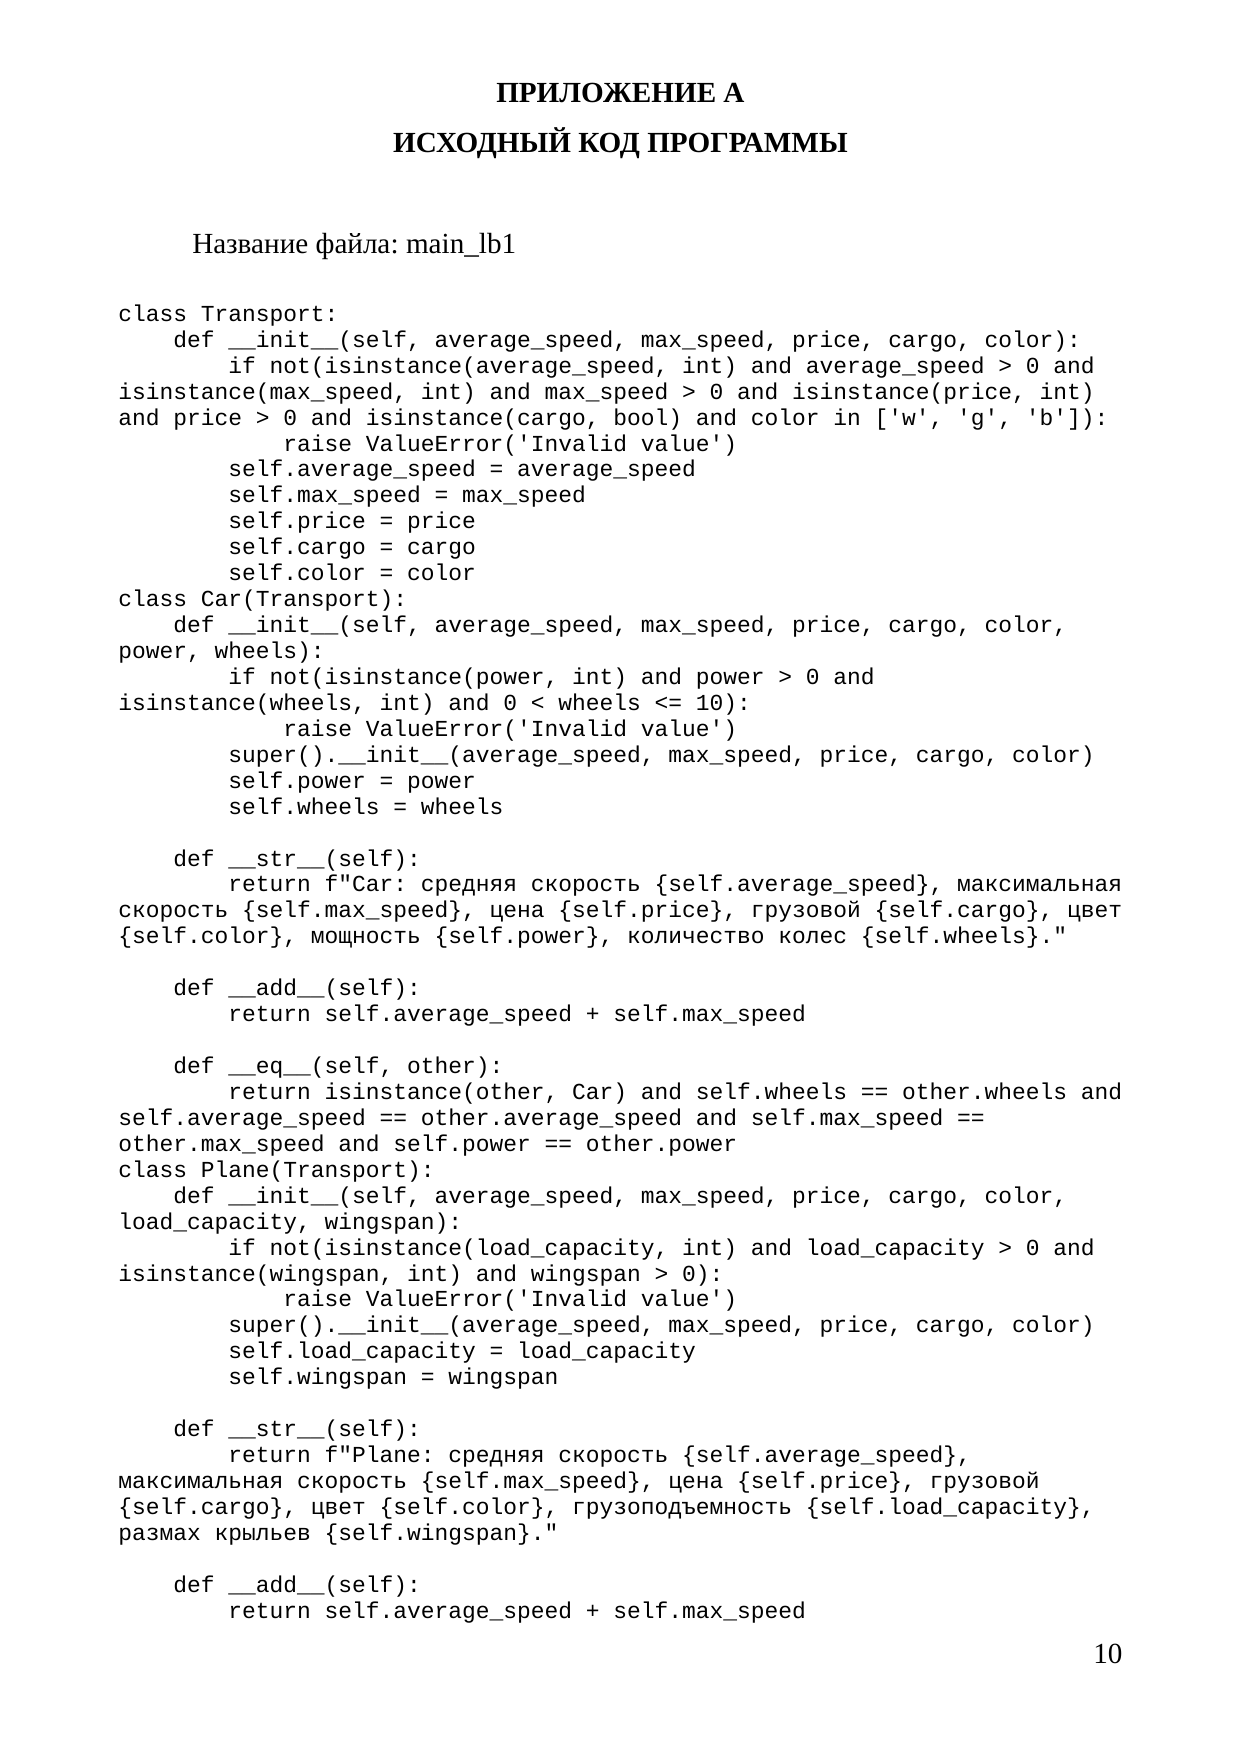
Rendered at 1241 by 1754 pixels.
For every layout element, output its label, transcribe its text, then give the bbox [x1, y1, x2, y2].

text return isinstance(other, Car) and self.wheels == other.wheels and self.average_speed == other.average_speed and self.max_speed == other.max_speed and self.power == other.power [118, 1080, 1122, 1158]
text self.load_capacity = load_capacity [118, 1340, 1122, 1366]
text def __add__(self): [118, 1573, 1122, 1599]
text return self.average_speed + self.max_speed [118, 1002, 1122, 1028]
text self.power = power [118, 769, 1122, 795]
text self.average_speed = average_speed [118, 458, 1122, 484]
text self.price = price [118, 510, 1122, 536]
subtitle Приложение А Исходный код программы [118, 75, 1122, 159]
text if not(isinstance(average_speed, int) and average_speed > 0 and isinstance(max_speed, int) and max_speed > 0 and isinstance(price, int) and price > 0 and isinstance(cargo, bool) and color in ['w', 'g', 'b']): [118, 354, 1122, 432]
text super().__init__(average_speed, max_speed, price, cargo, color) [118, 1314, 1122, 1340]
text class Car(Transport): [118, 587, 1122, 613]
text self.wheels = wheels [118, 795, 1122, 821]
text super().__init__(average_speed, max_speed, price, cargo, color) [118, 743, 1122, 769]
text def __str__(self): [118, 1417, 1122, 1443]
text def __init__(self, average_speed, max_speed, price, cargo, color, power, wheels): [118, 613, 1122, 665]
text self.max_speed = max_speed [118, 484, 1122, 510]
text if not(isinstance(power, int) and power > 0 and isinstance(wheels, int) and 0 < wheels <= 10): [118, 665, 1122, 717]
text def __init__(self, average_speed, max_speed, price, cargo, color): [118, 328, 1122, 354]
text class Transport: [118, 302, 1122, 328]
text self.cargo = cargo [118, 536, 1122, 562]
text def __init__(self, average_speed, max_speed, price, cargo, color, load_capacity, wingspan): [118, 1184, 1122, 1236]
text raise ValueError('Invalid value') [118, 432, 1122, 458]
text def __eq__(self, other): [118, 1054, 1122, 1080]
text return self.average_speed + self.max_speed [118, 1599, 1122, 1625]
text return f"Plane: средняя скорость {self.average_speed}, максимальная скорость {self.max_speed}, цена {self.price}, грузовой {self.cargo}, цвет {self.color}, грузоподъемность {self.load_capacity}, размах крыльев {self.wingspan}." [118, 1443, 1122, 1547]
text raise ValueError('Invalid value') [118, 1288, 1122, 1314]
text raise ValueError('Invalid value') [118, 717, 1122, 743]
text def __str__(self): [118, 847, 1122, 873]
text if not(isinstance(load_capacity, int) and load_capacity > 0 and isinstance(wingspan, int) and wingspan > 0): [118, 1236, 1122, 1288]
text class Plane(Transport): [118, 1158, 1122, 1184]
text def __add__(self): [118, 977, 1122, 1002]
text return f"Car: средняя скорость {self.average_speed}, максимальная скорость {self.max_speed}, цена {self.price}, грузовой {self.cargo}, цвет {self.color}, мощность {self.power}, количество колес {self.wheels}." [118, 873, 1122, 951]
text self.wingspan = wingspan [118, 1366, 1122, 1392]
text Название файла: main_lb1 [118, 226, 1122, 259]
text self.color = color [118, 562, 1122, 587]
